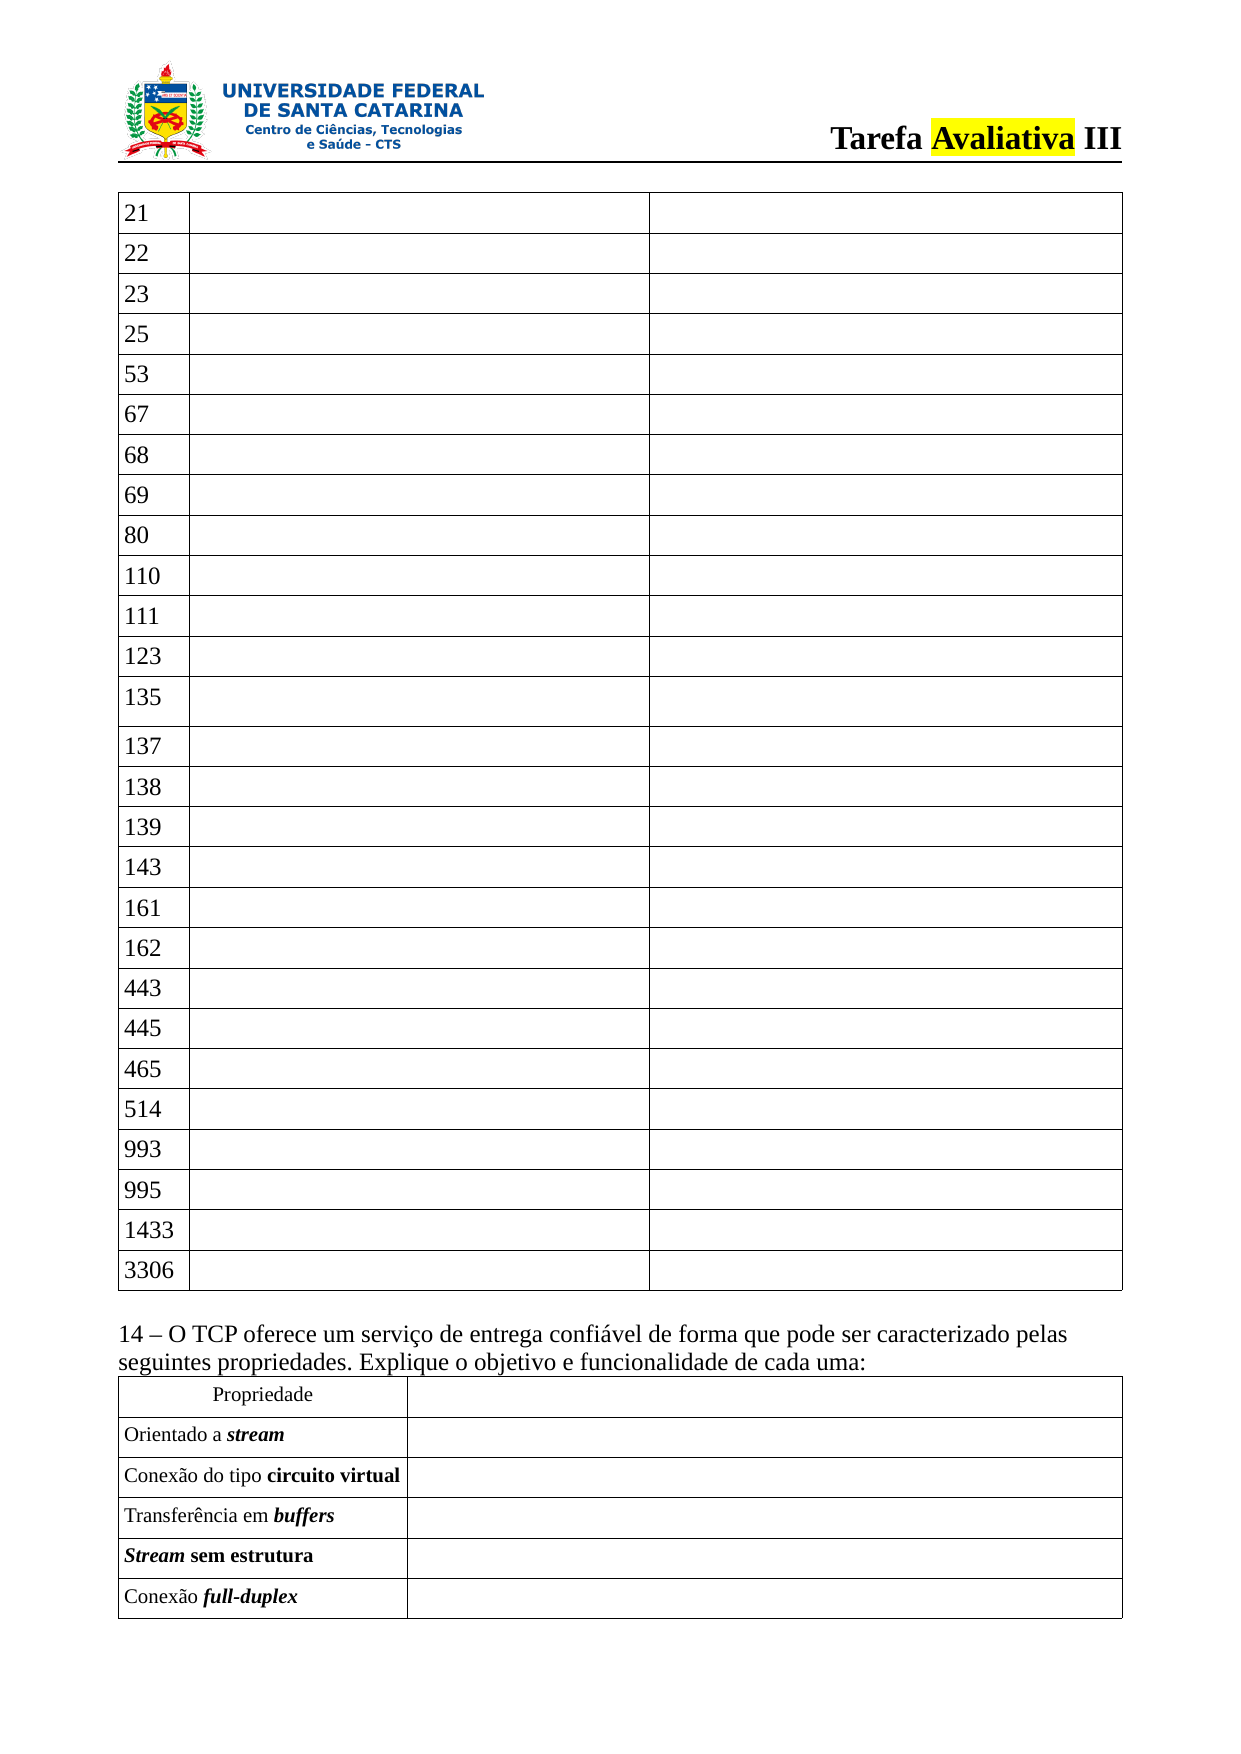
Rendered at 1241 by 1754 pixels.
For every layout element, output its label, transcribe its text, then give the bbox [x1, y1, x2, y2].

table_cell [650, 596, 1122, 636]
table_cell [650, 516, 1122, 555]
table_cell Conexão do tipo circuito virtual [119, 1458, 407, 1497]
table_cell [650, 556, 1122, 595]
table_cell [650, 475, 1122, 515]
table_cell [650, 314, 1122, 353]
table_cell [190, 314, 649, 353]
table_cell [650, 234, 1122, 273]
table_cell [190, 1251, 649, 1290]
table_cell [190, 637, 649, 676]
table_cell Conexão full-duplex [119, 1579, 407, 1618]
table_cell 21 [119, 193, 189, 232]
table_cell 53 [119, 355, 189, 394]
table_cell 22 [119, 234, 189, 273]
table_cell 69 [119, 475, 189, 515]
table_cell [190, 1130, 649, 1169]
table_cell [190, 807, 649, 846]
table_cell 80 [119, 516, 189, 555]
table_cell [650, 767, 1122, 806]
table_cell Stream sem estrutura [119, 1539, 407, 1578]
table_cell [190, 556, 649, 595]
table_cell 138 [119, 767, 189, 806]
table_cell 161 [119, 888, 189, 927]
table_cell 143 [119, 847, 189, 887]
table_cell [408, 1539, 1122, 1578]
table_cell 23 [119, 274, 189, 313]
table_cell [190, 969, 649, 1008]
table_header Propriedade [119, 1377, 407, 1417]
table_cell [190, 395, 649, 434]
table_cell 465 [119, 1049, 189, 1088]
table_cell [190, 1049, 649, 1088]
table_cell [650, 1130, 1122, 1169]
table_cell [190, 475, 649, 515]
table_cell [190, 1170, 649, 1209]
table_cell 139 [119, 807, 189, 846]
table_cell [408, 1579, 1122, 1618]
table_cell [650, 1009, 1122, 1048]
table_cell 123 [119, 637, 189, 676]
table_cell 3306 [119, 1251, 189, 1290]
table_cell 111 [119, 596, 189, 636]
table_cell [190, 355, 649, 394]
table_cell [190, 1089, 649, 1129]
table_cell Transferência em buffers [119, 1498, 407, 1537]
table_cell 162 [119, 928, 189, 967]
table_header [408, 1377, 1122, 1417]
table_cell 514 [119, 1089, 189, 1129]
table_cell 110 [119, 556, 189, 595]
table_cell [190, 1210, 649, 1249]
table_cell [650, 1089, 1122, 1129]
table_cell [650, 1170, 1122, 1209]
table_cell [650, 274, 1122, 313]
table_cell [190, 1009, 649, 1048]
table_cell [190, 435, 649, 474]
table_cell 445 [119, 1009, 189, 1048]
table_cell [190, 677, 649, 726]
table_cell 67 [119, 395, 189, 434]
table_cell [650, 193, 1122, 232]
table_cell [650, 888, 1122, 927]
table_cell [650, 1251, 1122, 1290]
table_cell [190, 928, 649, 967]
picture [120, 60, 484, 160]
table_cell [190, 234, 649, 273]
table_cell [650, 677, 1122, 726]
table_cell [190, 274, 649, 313]
table_cell [650, 807, 1122, 846]
table_cell [650, 355, 1122, 394]
text 14 – O TCP oferece um serviço de entrega confiável de forma que pode ser caracterizado pelas seguintes propriedades. Explique o objetivo e funcionalidade de cada uma: [118, 1319, 1122, 1376]
table_cell 135 [119, 677, 189, 726]
table_cell 443 [119, 969, 189, 1008]
table_cell 137 [119, 727, 189, 766]
table_cell [190, 596, 649, 636]
table_cell [650, 395, 1122, 434]
table_cell [650, 847, 1122, 887]
table_cell [650, 1049, 1122, 1088]
table_cell [190, 767, 649, 806]
table_cell [190, 516, 649, 555]
table_cell 1433 [119, 1210, 189, 1249]
table_cell [408, 1418, 1122, 1457]
table_cell [650, 1210, 1122, 1249]
table_cell 993 [119, 1130, 189, 1169]
table_cell [190, 727, 649, 766]
table_cell [650, 435, 1122, 474]
table_cell [408, 1458, 1122, 1497]
table_cell [650, 928, 1122, 967]
table_cell [190, 193, 649, 232]
table_cell 68 [119, 435, 189, 474]
table_cell [408, 1498, 1122, 1537]
table_cell 995 [119, 1170, 189, 1209]
table_cell 25 [119, 314, 189, 353]
table_cell Orientado a stream [119, 1418, 407, 1457]
table_cell [190, 888, 649, 927]
table_cell [650, 969, 1122, 1008]
table_cell [190, 847, 649, 887]
table_cell [650, 727, 1122, 766]
table_cell [650, 637, 1122, 676]
